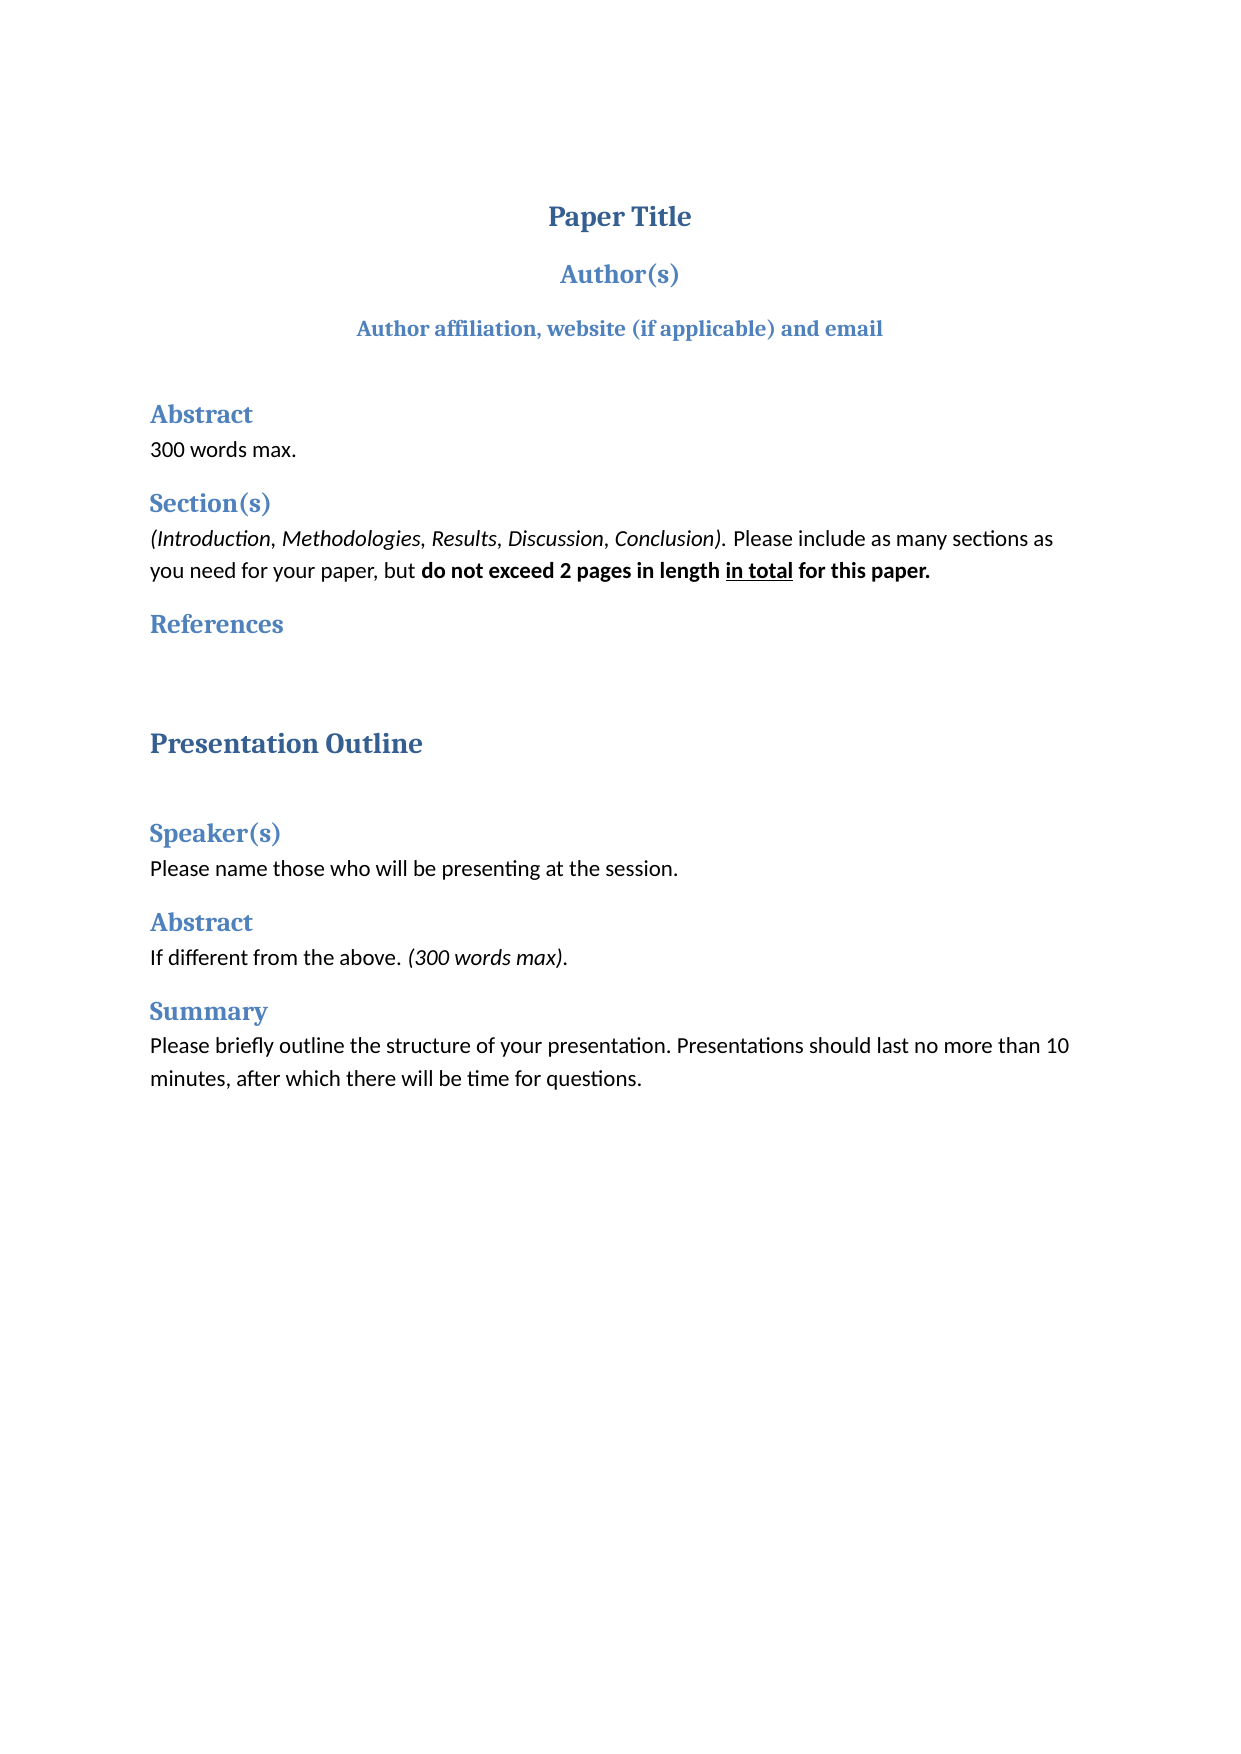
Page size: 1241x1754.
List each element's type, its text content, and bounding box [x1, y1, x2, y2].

subtitle Author affiliation, website (if applicable) and email [150, 316, 1090, 342]
subtitle Author(s) [150, 259, 1090, 291]
subtitle Section(s) [150, 488, 1090, 519]
subtitle Speaker(s) [150, 818, 1090, 849]
subtitle Presentation Outline [150, 727, 1090, 760]
text If different from the above. (300 words max). [150, 943, 1090, 971]
text Please name those who will be presenting at the session. [150, 854, 1090, 882]
subtitle Abstract [150, 399, 1090, 430]
text (Introduction, Methodologies, Results, Discussion, Conclusion). Please include as many sections as you need for your paper, but do not exceed 2 pages in length in total for this paper. [150, 524, 1090, 584]
subtitle References [150, 609, 1090, 640]
subtitle Paper Title [150, 200, 1090, 233]
text 300 words max. [150, 435, 1090, 463]
subtitle Abstract [150, 907, 1090, 938]
subtitle Summary [150, 996, 1090, 1027]
text Please briefly outline the structure of your presentation. Presentations should last no more than 10 minutes, after which there will be time for questions. [150, 1032, 1090, 1092]
